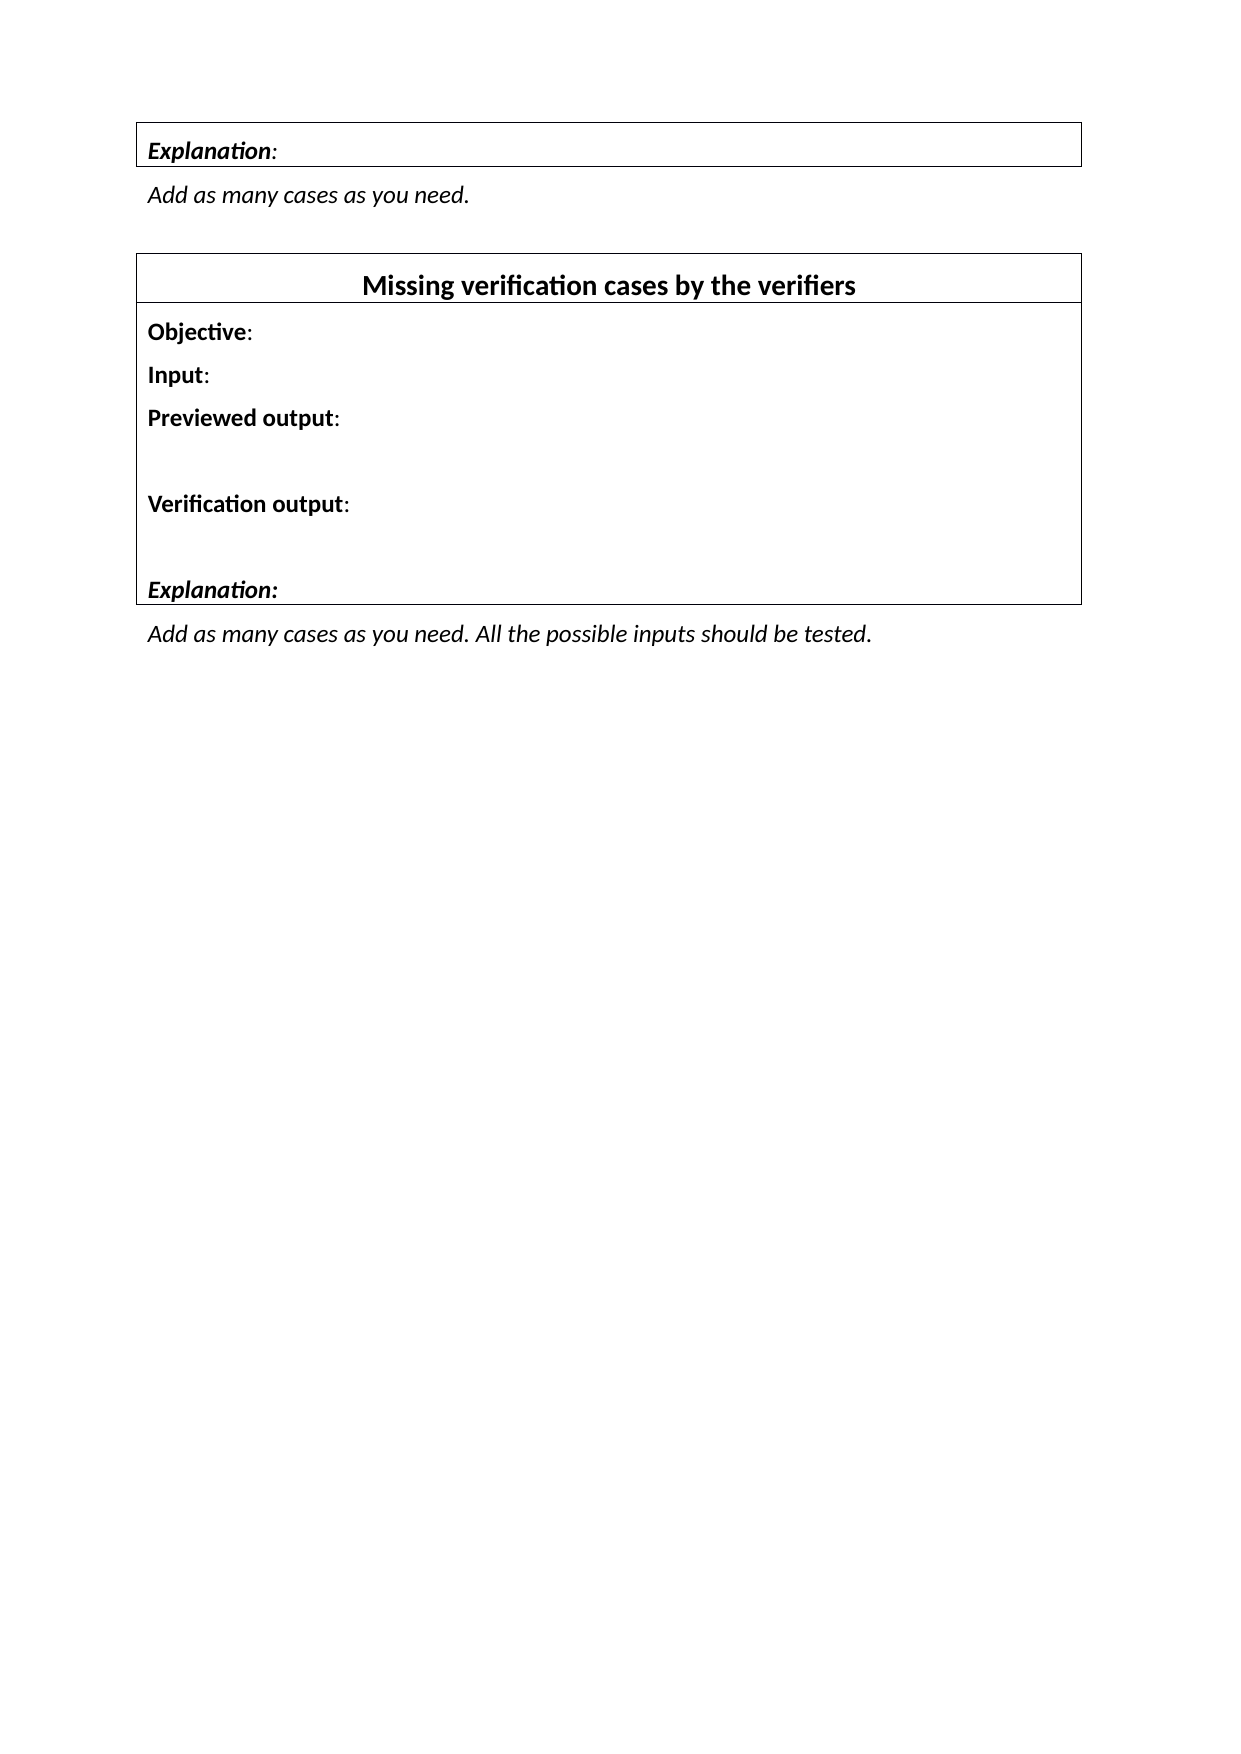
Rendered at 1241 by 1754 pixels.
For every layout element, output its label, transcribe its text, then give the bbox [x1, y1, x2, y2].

text Add as many cases as you need. All the possible inputs should be tested. [148, 618, 1092, 648]
text Add as many cases as you need. [148, 179, 1092, 210]
table_cell Explanation: [137, 123, 1081, 166]
table_cell Objective: Input: Previewed output: Verification output: Explanation: [137, 303, 1081, 604]
table_header Missing verification cases by the verifiers [137, 254, 1081, 302]
